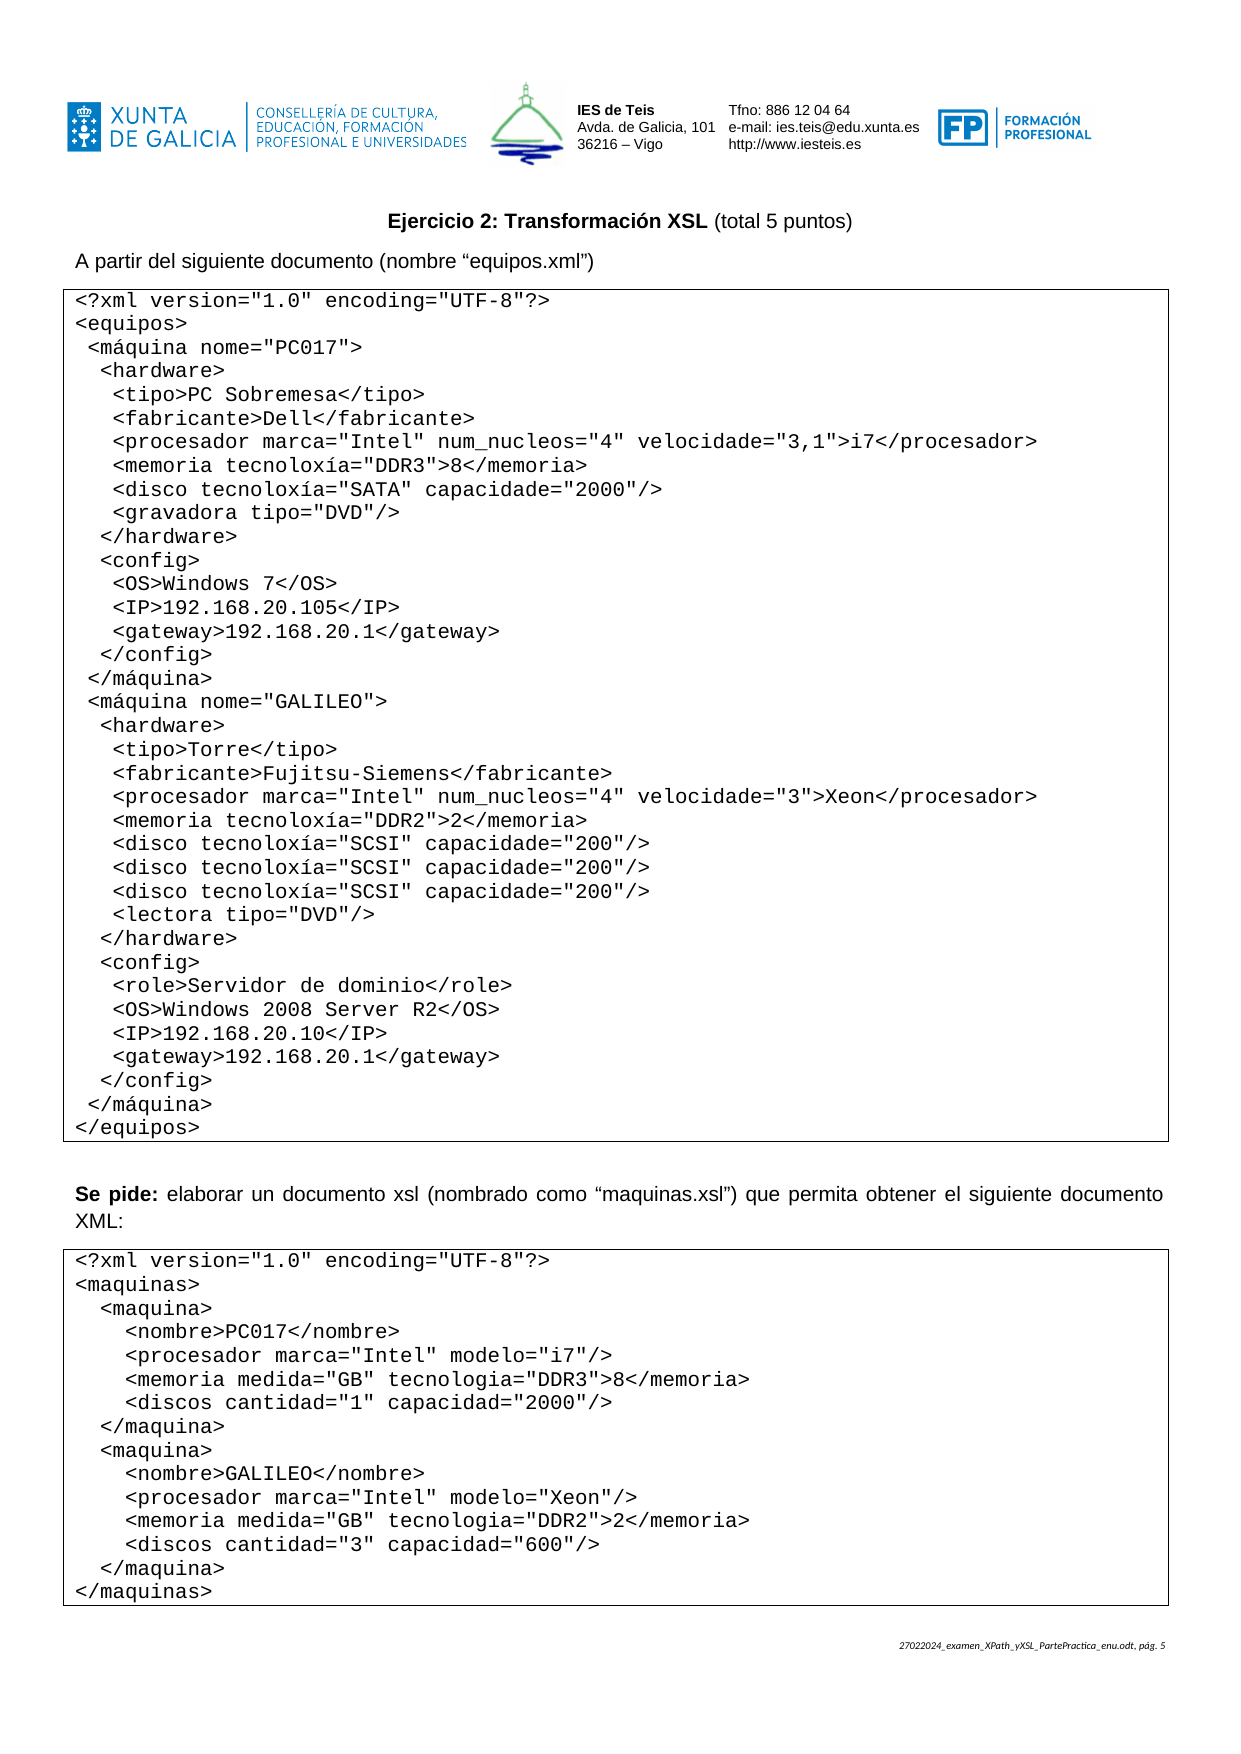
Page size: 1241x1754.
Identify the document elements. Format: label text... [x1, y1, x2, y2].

text A partir del siguiente documento (nombre “equipos.xml”) [75, 248, 1165, 272]
picture [67, 102, 467, 152]
picture [935, 104, 1097, 151]
table_header <?xml version="1.0" encoding="UTF-8"?> <maquinas> <maquina> <nombre>PC017</nombre> <procesador marca="Intel" modelo="i7"/> <memoria medida="GB" tecnologia="DDR3">8</memoria> <discos cantidad="1" capacidad="2000"/> </maquina> <maquina> <nombre>GALILEO</nombre> <procesador marca="Intel" modelo="Xeon"/> <memoria medida="GB" tecnologia="DDR2">2</memoria> <discos cantidad="3" capacidad="600"/> </maquina> </maquinas> [64, 1250, 1168, 1605]
picture [489, 81, 566, 167]
text Ejercicio 2: Transformación XSL (total 5 puntos) [75, 208, 1165, 232]
text Se pide: elaborar un documento xsl (nombrado como “maquinas.xsl”) que permita obtener el siguiente documento XML: [75, 1182, 1165, 1233]
table_header <?xml version="1.0" encoding="UTF-8"?> <equipos> <máquina nome="PC017"> <hardware> <tipo>PC Sobremesa</tipo> <fabricante>Dell</fabricante> <procesador marca="Intel" num_nucleos="4" velocidade="3,1">i7</procesador> <memoria tecnoloxía="DDR3">8</memoria> <disco tecnoloxía="SATA" capacidade="2000"/> <gravadora tipo="DVD"/> </hardware> <config> <OS>Windows 7</OS> <IP>192.168.20.105</IP> <gateway>192.168.20.1</gateway> </config> </máquina> <máquina nome="GALILEO"> <hardware> <tipo>Torre</tipo> <fabricante>Fujitsu-Siemens</fabricante> <procesador marca="Intel" num_nucleos="4" velocidade="3">Xeon</procesador> <memoria tecnoloxía="DDR2">2</memoria> <disco tecnoloxía="SCSI" capacidade="200"/> <disco tecnoloxía="SCSI" capacidade="200"/> <disco tecnoloxía="SCSI" capacidade="200"/> <lectora tipo="DVD"/> </hardware> <config> <role>Servidor de dominio</role> <OS>Windows 2008 Server R2</OS> <IP>192.168.20.10</IP> <gateway>192.168.20.1</gateway> </config> </máquina> </equipos> [64, 290, 1168, 1141]
